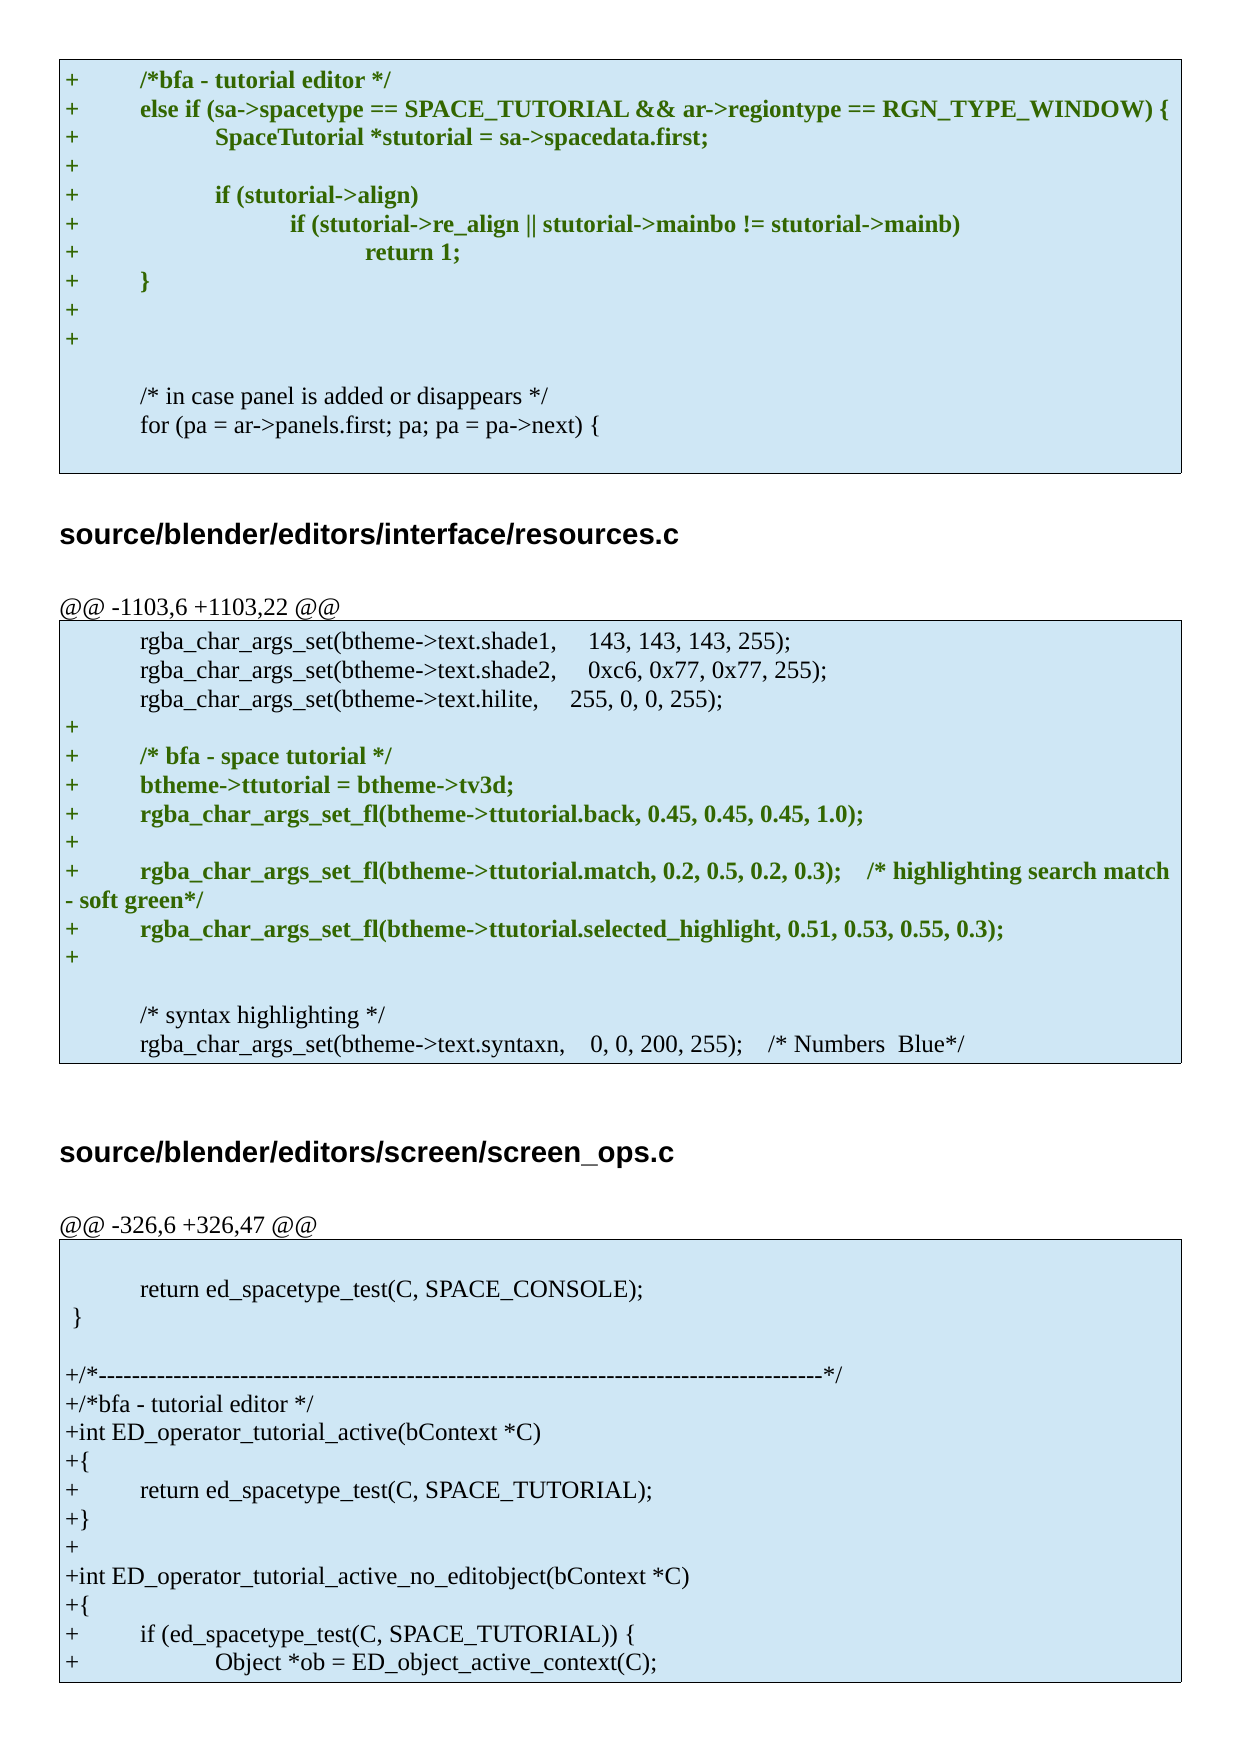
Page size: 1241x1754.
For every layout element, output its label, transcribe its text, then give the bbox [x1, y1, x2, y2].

table_header return ed_spacetype_test(C, SPACE_CONSOLE); } +/*---------------------------------------------------------------------------------------*/ +/*bfa - tutorial editor */ +int ED_operator_tutorial_active(bContext *C) +{ + return ed_spacetype_test(C, SPACE_TUTORIAL); +} + +int ED_operator_tutorial_active_no_editobject(bContext *C) +{ + if (ed_spacetype_test(C, SPACE_TUTORIAL)) { + Object *ob = ED_object_active_context(C); [60, 1240, 1181, 1682]
text @@ -1103,6 +1103,22 @@ [59, 592, 1181, 620]
text @@ -326,6 +326,47 @@ [59, 1210, 1181, 1239]
table_header + /*bfa - tutorial editor */ + else if (sa->spacetype == SPACE_TUTORIAL && ar->regiontype == RGN_TYPE_WINDOW) { + SpaceTutorial *stutorial = sa->spacedata.first; + + if (stutorial->align) + if (stutorial->re_align || stutorial->mainbo != stutorial->mainb) + return 1; + } + + /* in case panel is added or disappears */ for (pa = ar->panels.first; pa; pa = pa->next) { [60, 60, 1181, 473]
table_header rgba_char_args_set(btheme->text.shade1, 143, 143, 143, 255); rgba_char_args_set(btheme->text.shade2, 0xc6, 0x77, 0x77, 255); rgba_char_args_set(btheme->text.hilite, 255, 0, 0, 255); + + /* bfa - space tutorial */ + btheme->ttutorial = btheme->tv3d; + rgba_char_args_set_fl(btheme->ttutorial.back, 0.45, 0.45, 0.45, 1.0); + + rgba_char_args_set_fl(btheme->ttutorial.match, 0.2, 0.5, 0.2, 0.3); /* highlighting search match - soft green*/ + rgba_char_args_set_fl(btheme->ttutorial.selected_highlight, 0.51, 0.53, 0.55, 0.3); + /* syntax highlighting */ rgba_char_args_set(btheme->text.syntaxn, 0, 0, 200, 255); /* Numbers Blue*/ [60, 621, 1181, 1063]
subtitle source/blender/editors/screen/screen_ops.c [59, 1135, 1181, 1169]
subtitle source/blender/editors/interface/resources.c [59, 517, 1181, 550]
